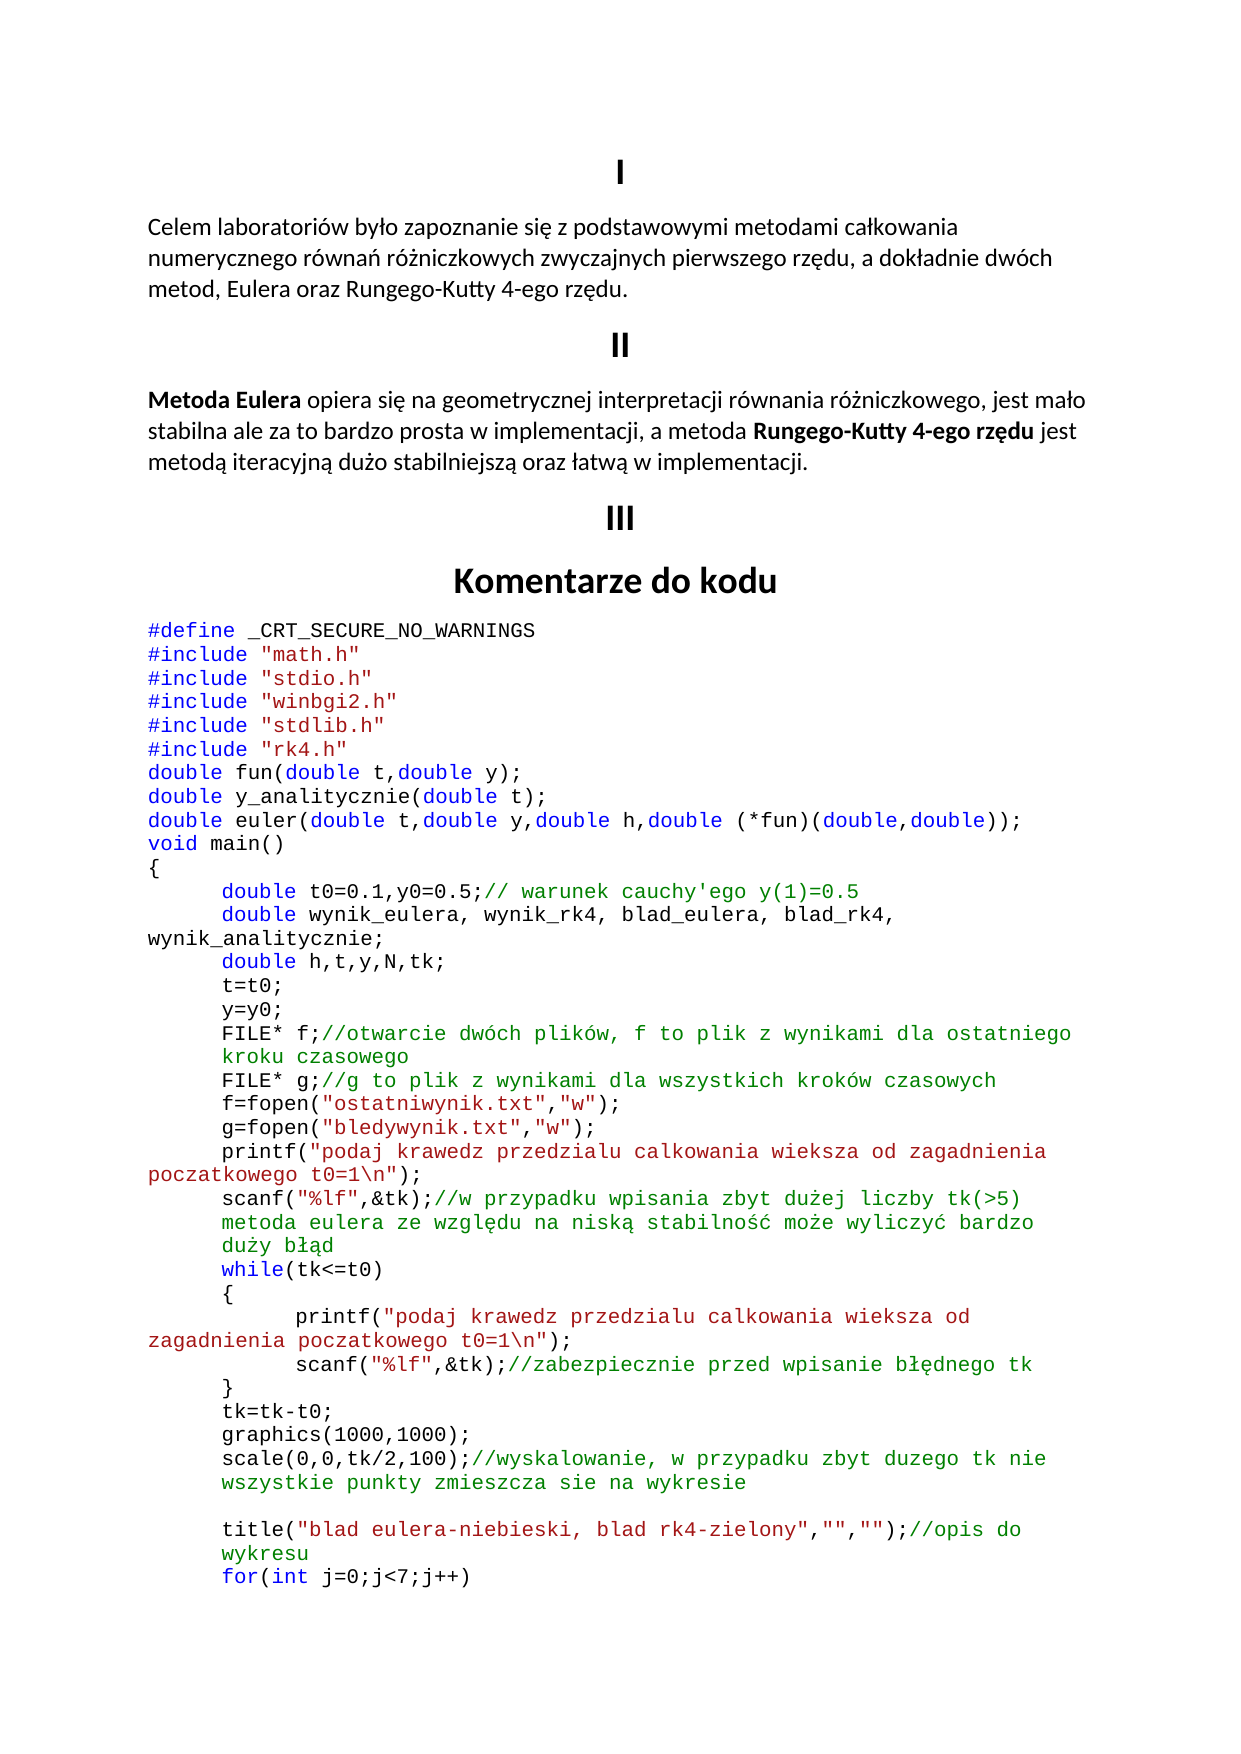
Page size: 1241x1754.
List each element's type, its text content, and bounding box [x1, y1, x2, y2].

text g=fopen("bledywynik.txt","w"); [148, 1117, 1093, 1141]
text #include "stdio.h" [148, 668, 1093, 691]
text for(int j=0;j<7;j++) [148, 1566, 1093, 1590]
text graphics(1000,1000); [148, 1424, 1093, 1448]
text t=t0; [148, 975, 1093, 999]
text y=y0; [148, 999, 1093, 1022]
text #include "rk4.h" [148, 739, 1093, 762]
text f=fopen("ostatniwynik.txt","w"); [148, 1093, 1093, 1117]
text double wynik_eulera, wynik_rk4, blad_eulera, blad_rk4, wynik_analitycznie; [148, 904, 1093, 952]
text #include "math.h" [148, 644, 1093, 668]
text FILE* f;//otwarcie dwóch plików, f to plik z wynikami dla ostatniego kroku czasowego [221, 1022, 1093, 1070]
text double fun(double t,double y); [148, 762, 1093, 786]
text Komentarze do kodu [148, 557, 1093, 603]
text #define _CRT_SECURE_NO_WARNINGS [148, 621, 1093, 644]
text II [148, 321, 1093, 367]
text FILE* g;//g to plik z wynikami dla wszystkich kroków czasowych [148, 1070, 1093, 1093]
text { [148, 857, 1093, 881]
text while(tk<=t0) [148, 1259, 1093, 1283]
text double t0=0.1,y0=0.5;// warunek cauchy'ego y(1)=0.5 [148, 881, 1093, 904]
text I [148, 148, 1093, 193]
text printf("podaj krawedz przedzialu calkowania wieksza od zagadnienia poczatkowego t0=1\n"); [148, 1306, 1093, 1353]
text #include "stdlib.h" [148, 715, 1093, 739]
text III [148, 494, 1093, 540]
text title("blad eulera-niebieski, blad rk4-zielony","","");//opis do wykresu [221, 1519, 1093, 1566]
text printf("podaj krawedz przedzialu calkowania wieksza od zagadnienia poczatkowego t0=1\n"); [148, 1141, 1093, 1188]
text double y_analitycznie(double t); [148, 786, 1093, 810]
text { [148, 1283, 1093, 1306]
text #include "winbgi2.h" [148, 691, 1093, 715]
text Celem laboratoriów było zapoznanie się z podstawowymi metodami całkowania numerycznego równań różniczkowych zwyczajnych pierwszego rzędu, a dokładnie dwóch metod, Eulera oraz Rungego-Kutty 4-ego rzędu. [148, 211, 1093, 303]
text double euler(double t,double y,double h,double (*fun)(double,double)); [148, 810, 1093, 833]
text tk=tk-t0; [148, 1401, 1093, 1424]
text scanf("%lf",&tk);//w przypadku wpisania zbyt dużej liczby tk(>5) metoda eulera ze względu na niską stabilność może wyliczyć bardzo duży błąd [221, 1188, 1093, 1259]
text scale(0,0,tk/2,100);//wyskalowanie, w przypadku zbyt duzego tk nie wszystkie punkty zmieszcza sie na wykresie [221, 1448, 1093, 1495]
text } [148, 1377, 1093, 1401]
text scanf("%lf",&tk);//zabezpiecznie przed wpisanie błędnego tk [148, 1353, 1093, 1377]
text double h,t,y,N,tk; [148, 952, 1093, 975]
text Metoda Eulera opiera się na geometrycznej interpretacji równania różniczkowego, jest mało stabilna ale za to bardzo prosta w implementacji, a metoda Rungego-Kutty 4-ego rzędu jest metodą iteracyjną dużo stabilniejszą oraz łatwą w implementacji. [148, 384, 1093, 477]
text void main() [148, 833, 1093, 857]
